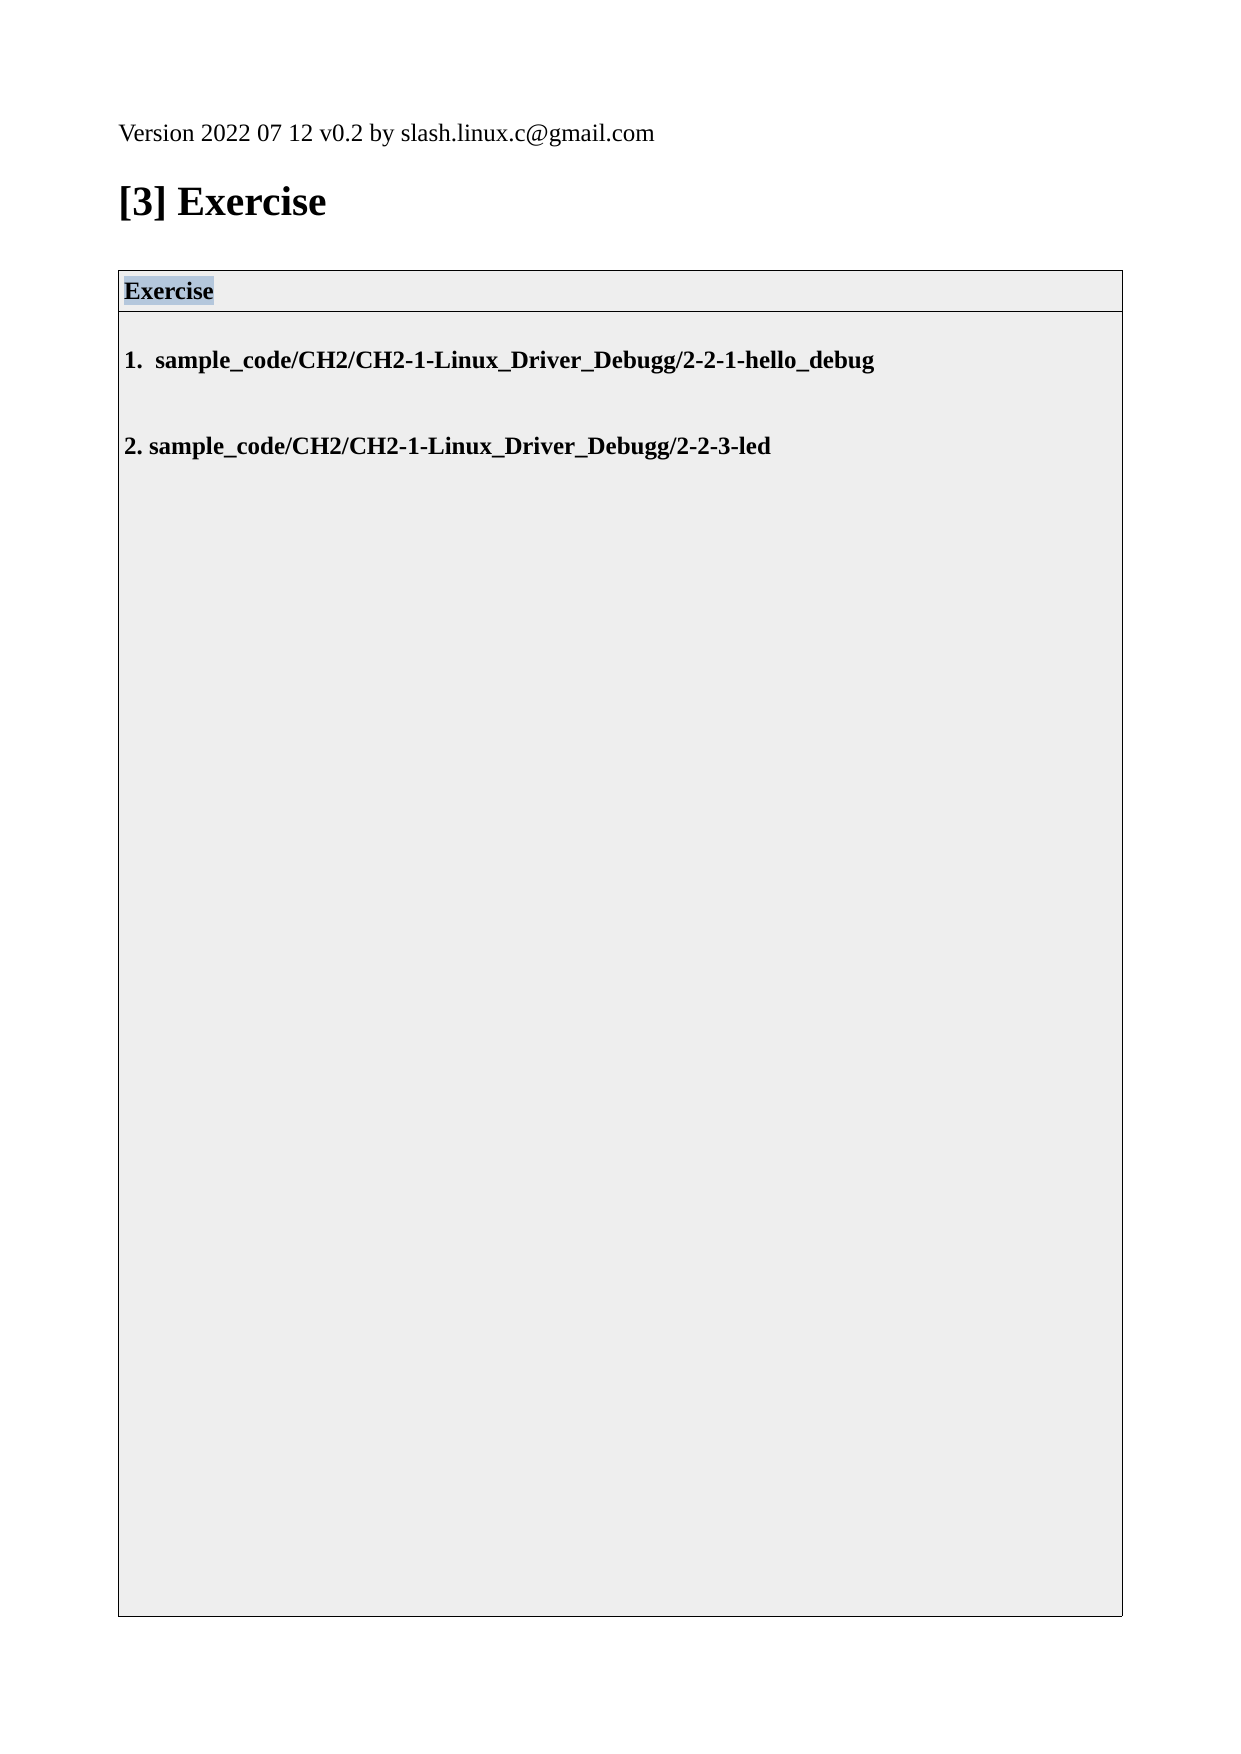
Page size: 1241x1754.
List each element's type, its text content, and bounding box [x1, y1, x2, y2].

table_header Exercise [119, 271, 1122, 311]
subtitle [3] Exercise [118, 176, 1122, 258]
table_cell 1. sample_code/CH2/CH2-1-Linux_Driver_Debugg/2-2-1-hello_debug 2. sample_code/CH2/CH2-1-Linux_Driver_Debugg/2-2-3-led [119, 312, 1122, 1616]
